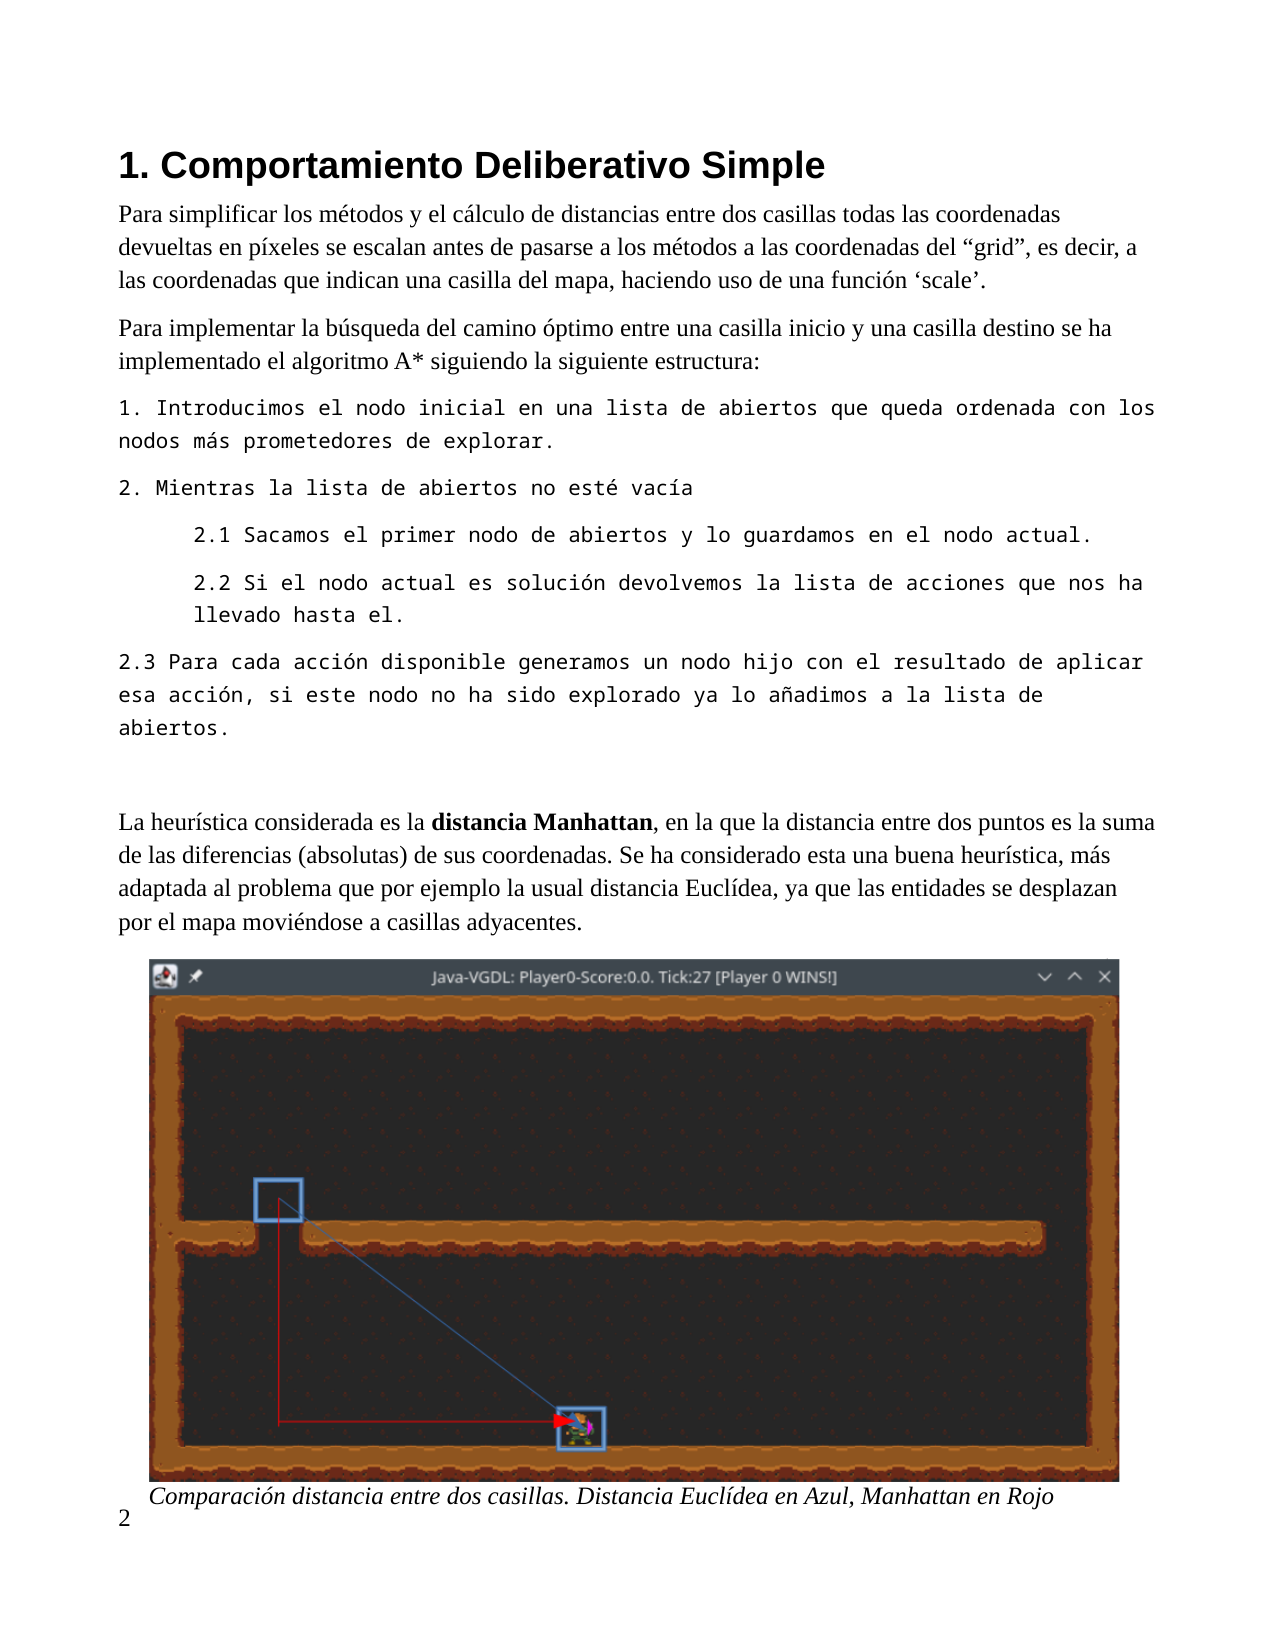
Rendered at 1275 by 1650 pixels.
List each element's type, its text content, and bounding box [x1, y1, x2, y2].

text Para implementar la búsqueda del camino óptimo entre una casilla inicio y una casilla destino se ha implementado el algoritmo A* siguiendo la siguiente estructura: [118, 313, 1157, 375]
text 2. Mientras la lista de abiertos no esté vacía [118, 473, 1157, 502]
text Comparación distancia entre dos casillas. Distancia Euclídea en Azul, Manhattan en Rojo [148, 1482, 1119, 1510]
text La heurística considerada es la distancia Manhattan, en la que la distancia entre dos puntos es la suma de las diferencias (absolutas) de sus coordenadas. Se ha considerado esta una buena heurística, más adaptada al problema que por ejemplo la usual distancia Euclídea, ya que las entidades se desplazan por el mapa moviéndose a casillas adyacentes. [118, 807, 1157, 935]
text [148, 946, 1119, 958]
subtitle 1. Comportamiento Deliberativo Simple [118, 143, 1157, 187]
text 1. Introducimos el nodo inicial en una lista de abiertos que queda ordenada con los nodos más prometedores de explorar. [118, 393, 1157, 454]
picture [148, 958, 1120, 1482]
text 2.3 Para cada acción disponible generamos un nodo hijo con el resultado de aplicar esa acción, si este nodo no ha sido explorado ya lo añadimos a la lista de abiertos. [118, 647, 1157, 741]
text 2.2 Si el nodo actual es solución devolvemos la lista de acciones que nos ha llevado hasta el. [118, 568, 1157, 629]
text 2.1 Sacamos el primer nodo de abiertos y lo guardamos en el nodo actual. [118, 521, 1157, 549]
text Para simplificar los métodos y el cálculo de distancias entre dos casillas todas las coordenadas devueltas en píxeles se escalan antes de pasarse a los métodos a las coordenadas del “grid”, es decir, a las coordenadas que indican una casilla del mapa, haciendo uso de una función ‘scale’. [118, 199, 1157, 294]
